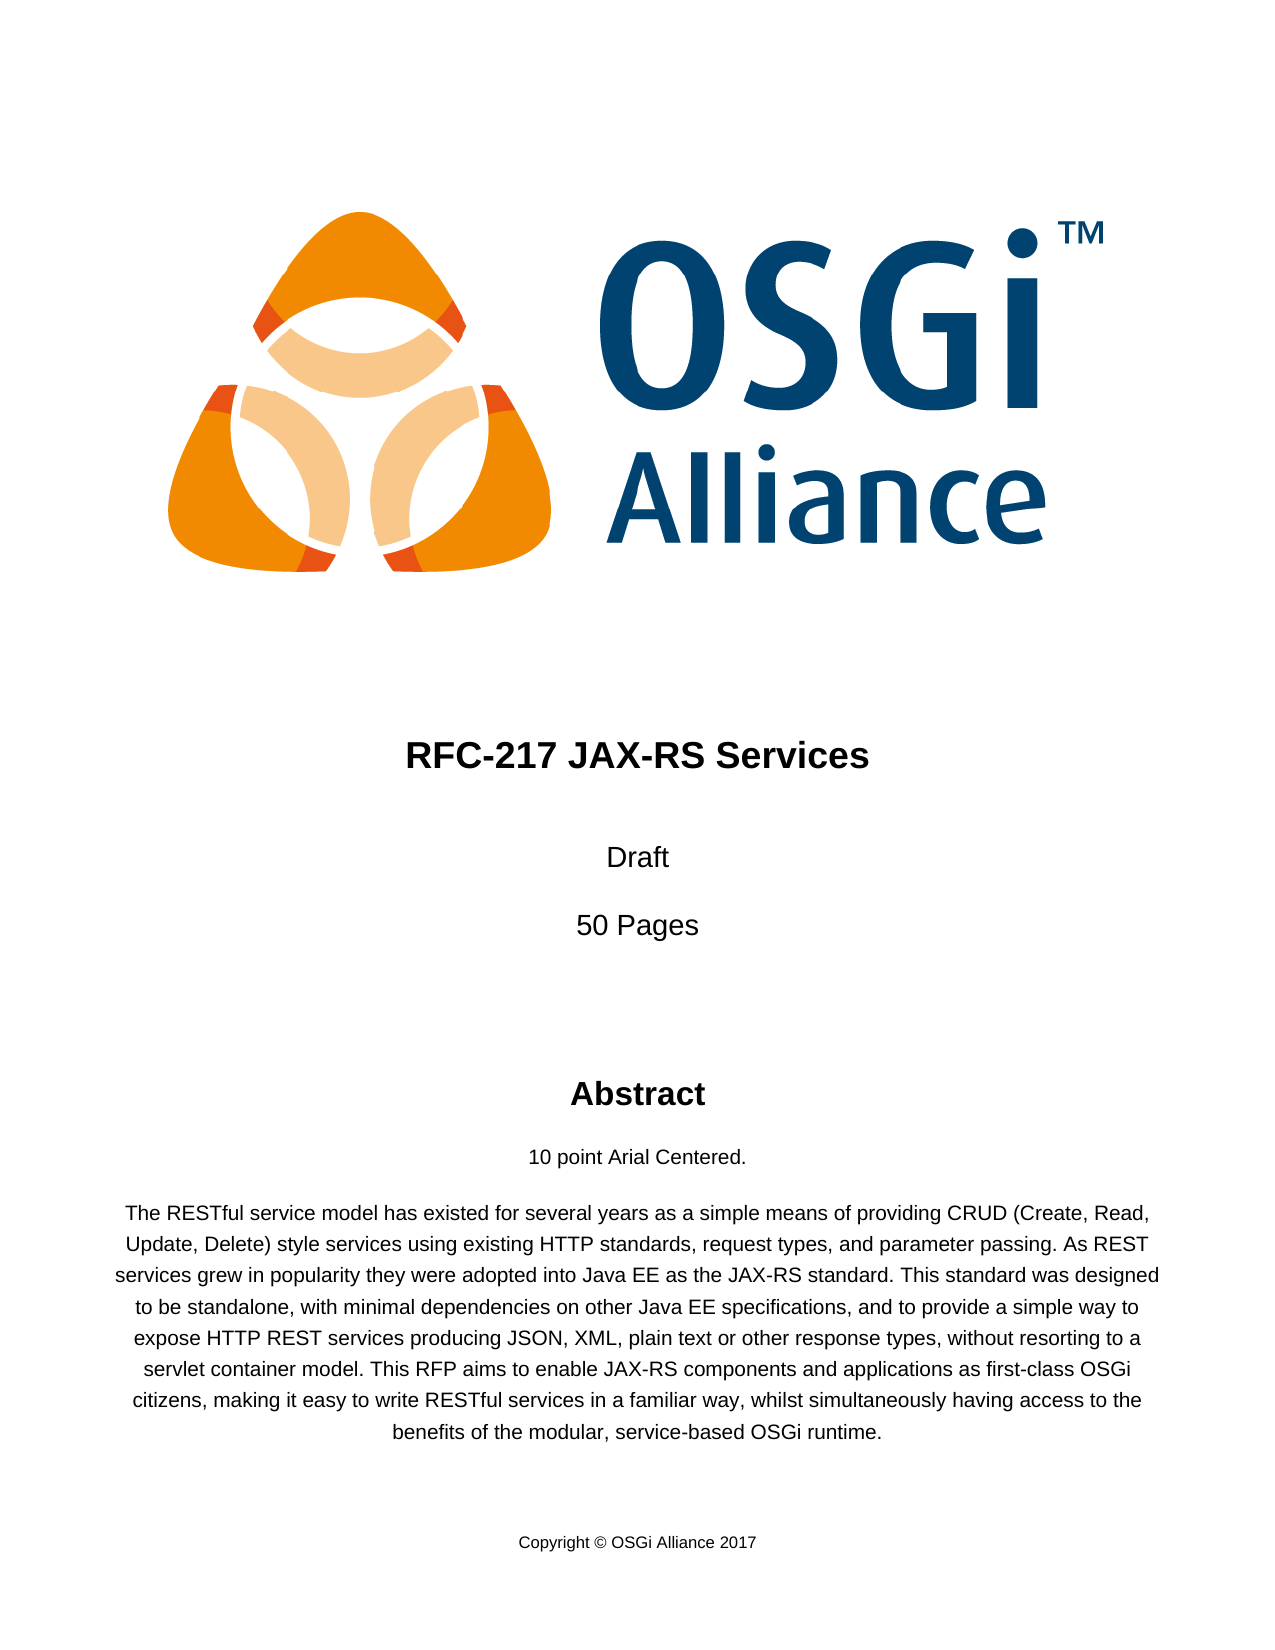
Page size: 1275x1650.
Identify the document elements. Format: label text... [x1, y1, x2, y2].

text The RESTful service model has existed for several years as a simple means of providing CRUD (Create, Read, Update, Delete) style services using existing HTTP standards, request types, and parameter passing. As REST services grew in popularity they were adopted into Java EE as the JAX-RS standard. This standard was designed to be standalone, with minimal dependencies on other Java EE specifications, and to provide a simple way to expose HTTP REST services producing JSON, XML, plain text or other response types, without resorting to a servlet container model. This RFP aims to enable JAX-RS components and applications as first-class OSGi citizens, making it easy to write RESTful services in a familiar way, whilst simultaneously having access to the benefits of the modular, service-based OSGi runtime. [112, 1193, 1162, 1443]
text Abstract [112, 1074, 1162, 1112]
text 10 point Arial Centered. [112, 1137, 1162, 1168]
title RFC-217 JAX-RS Services [112, 733, 1162, 776]
title Draft 50 Pages [112, 841, 1162, 941]
picture [112, 158, 1163, 626]
